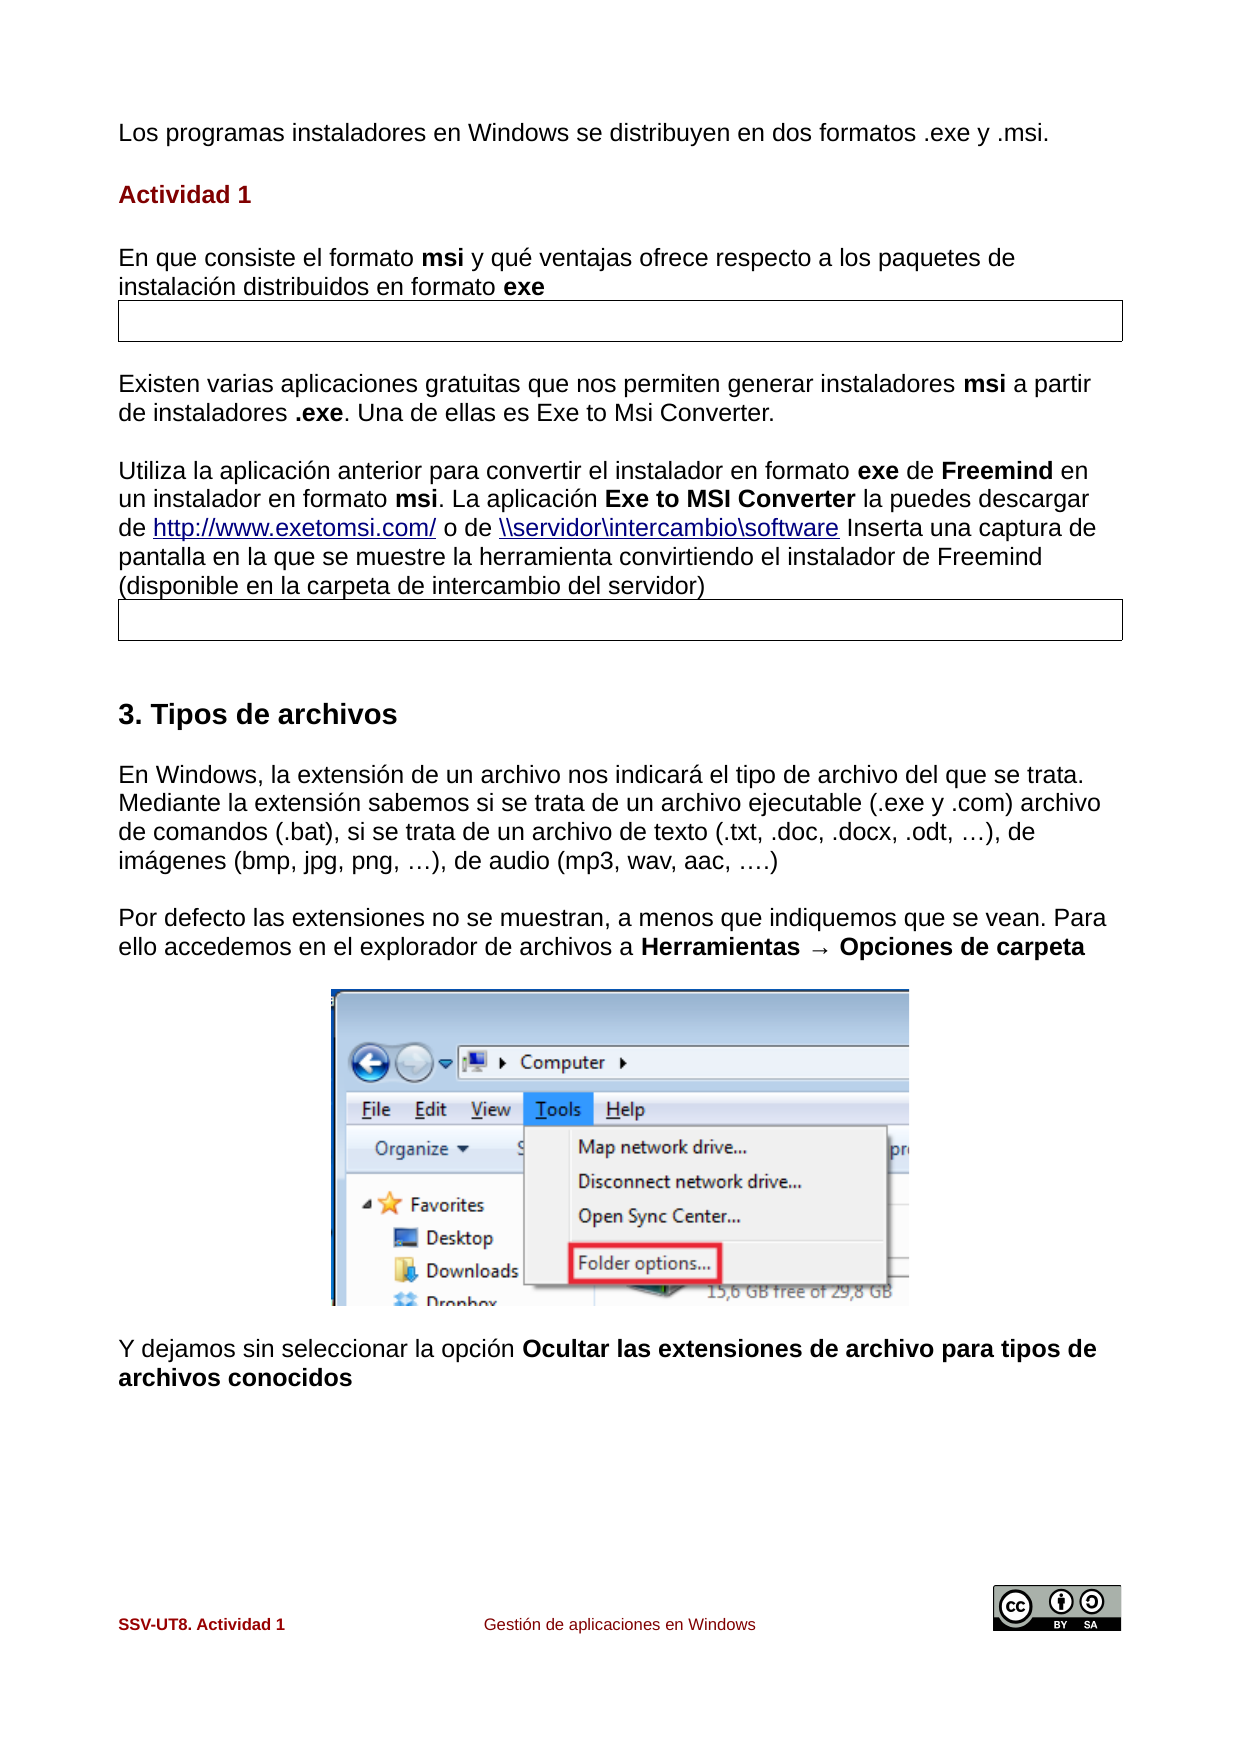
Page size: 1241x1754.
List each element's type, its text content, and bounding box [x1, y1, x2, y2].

picture [993, 1585, 1122, 1631]
text Por defecto las extensiones no se muestran, a menos que indiquemos que se vean. Para ello accedemos en el explorador de archivos a Herramientas → Opciones de carpeta [118, 903, 1122, 961]
picture [331, 989, 910, 1306]
text Actividad 1 [118, 180, 1122, 209]
text Y dejamos sin seleccionar la opción Ocultar las extensiones de archivo para tipos de archivos conocidos [118, 1334, 1122, 1391]
text Los programas instaladores en Windows se distribuyen en dos formatos .exe y .msi. [118, 118, 1122, 147]
text 3. Tipos de archivos [118, 697, 1122, 731]
table_header [119, 600, 1122, 640]
text En que consiste el formato msi y qué ventajas ofrece respecto a los paquetes de instalación distribuidos en formato exe [118, 243, 1122, 300]
table_header [119, 301, 1122, 341]
text En Windows, la extensión de un archivo nos indicará el tipo de archivo del que se trata. Mediante la extensión sabemos si se trata de un archivo ejecutable (.exe y .com) archivo de comandos (.bat), si se trata de un archivo de texto (.txt, .doc, .docx, .odt, …), de imágenes (bmp, jpg, png, …), de audio (mp3, wav, aac, ….) [118, 759, 1122, 874]
text Existen varias aplicaciones gratuitas que nos permiten generar instaladores msi a partir de instaladores .exe. Una de ellas es Exe to Msi Converter. [118, 369, 1122, 427]
text Utiliza la aplicación anterior para convertir el instalador en formato exe de Freemind en un instalador en formato msi. La aplicación Exe to MSI Converter la puedes descargar de http://www.exetomsi.com/ o de \\servidor\intercambio\software Inserta una captura de pantalla en la que se muestre la herramienta convirtiendo el instalador de Freemind (disponible en la carpeta de intercambio del servidor) [118, 456, 1122, 599]
